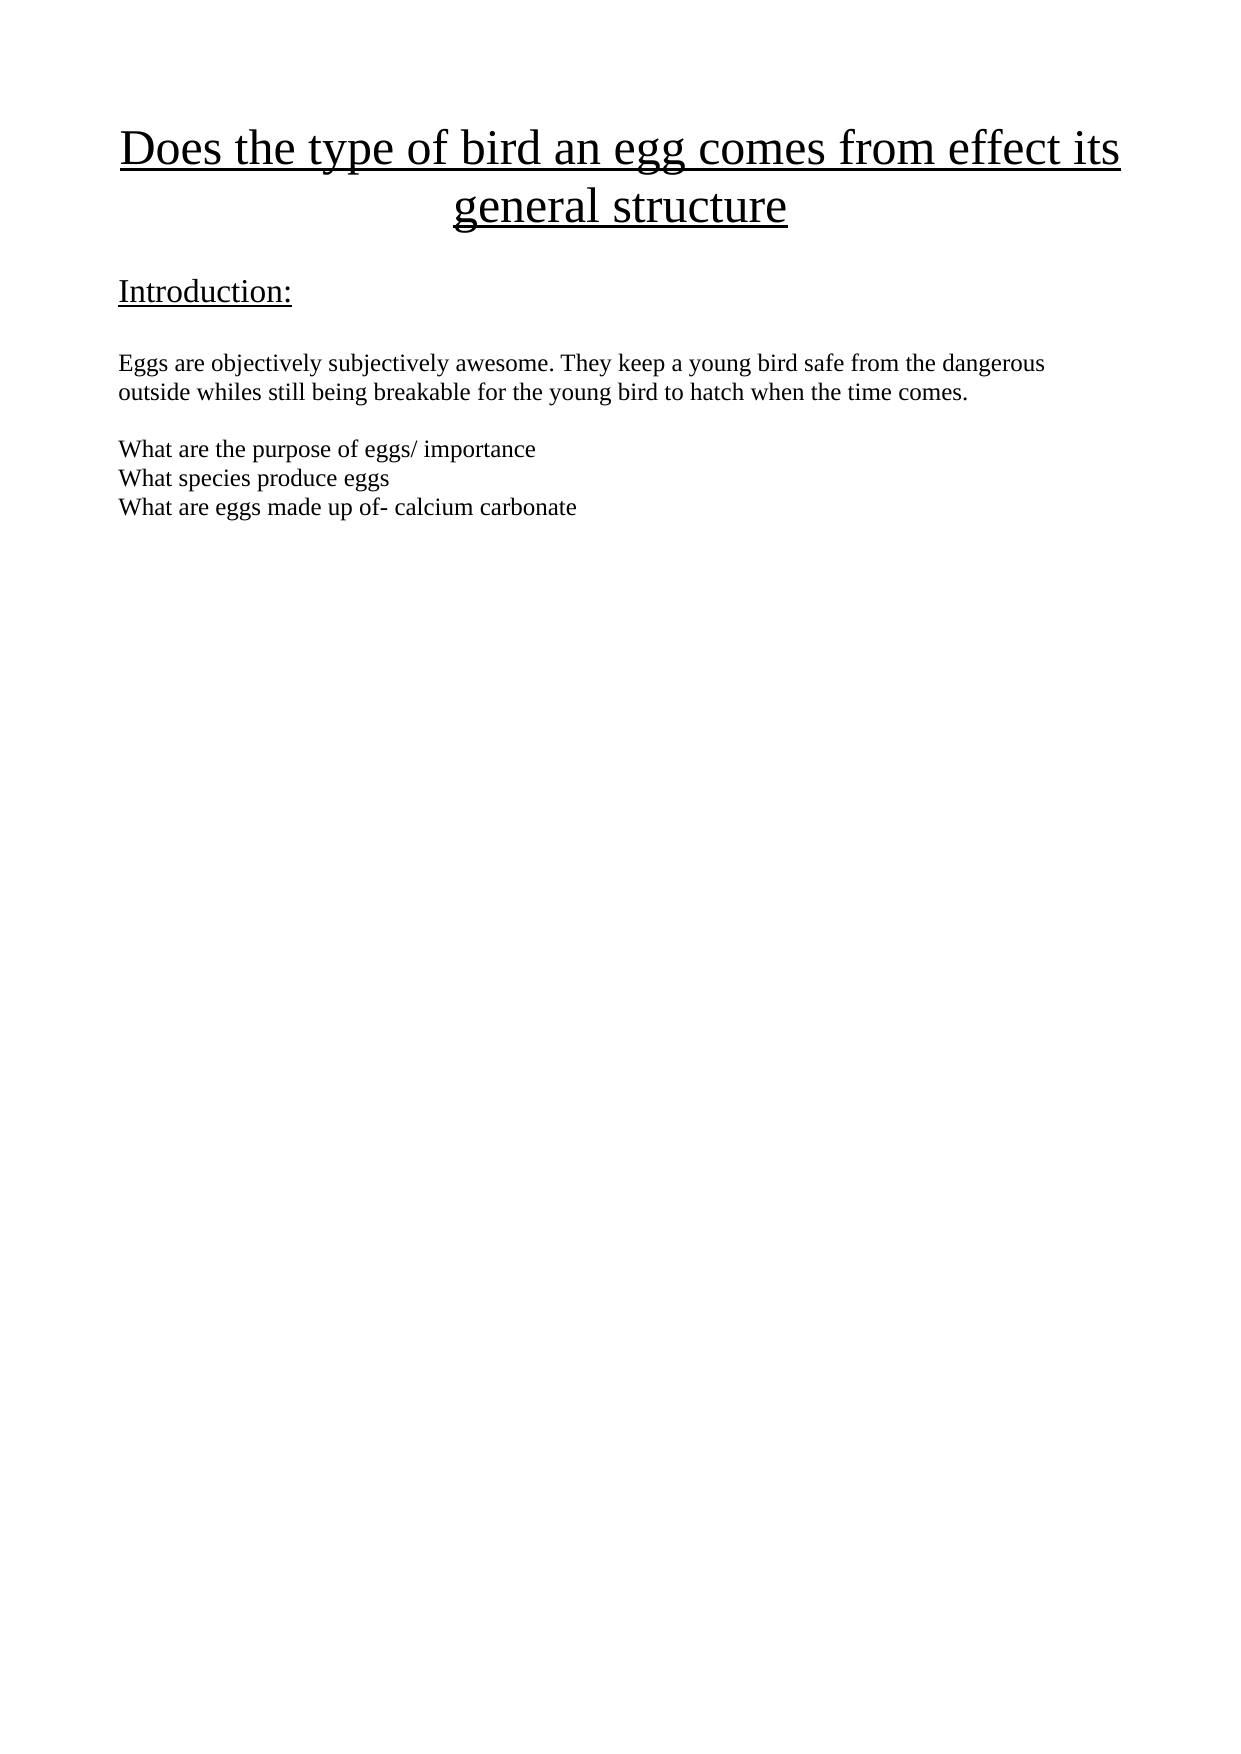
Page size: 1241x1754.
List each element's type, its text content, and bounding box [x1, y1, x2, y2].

text Does the type of bird an egg comes from effect its general structure [118, 118, 1122, 233]
text Introduction: [118, 271, 1122, 310]
text Eggs are objectively subjectively awesome. They keep a young bird safe from the dangerous outside whiles still being breakable for the young bird to hatch when the time comes. [118, 348, 1122, 406]
text What are eggs made up of- calcium carbonate [118, 492, 1122, 521]
text What species produce eggs [118, 463, 1122, 492]
text What are the purpose of eggs/ importance [118, 434, 1122, 463]
